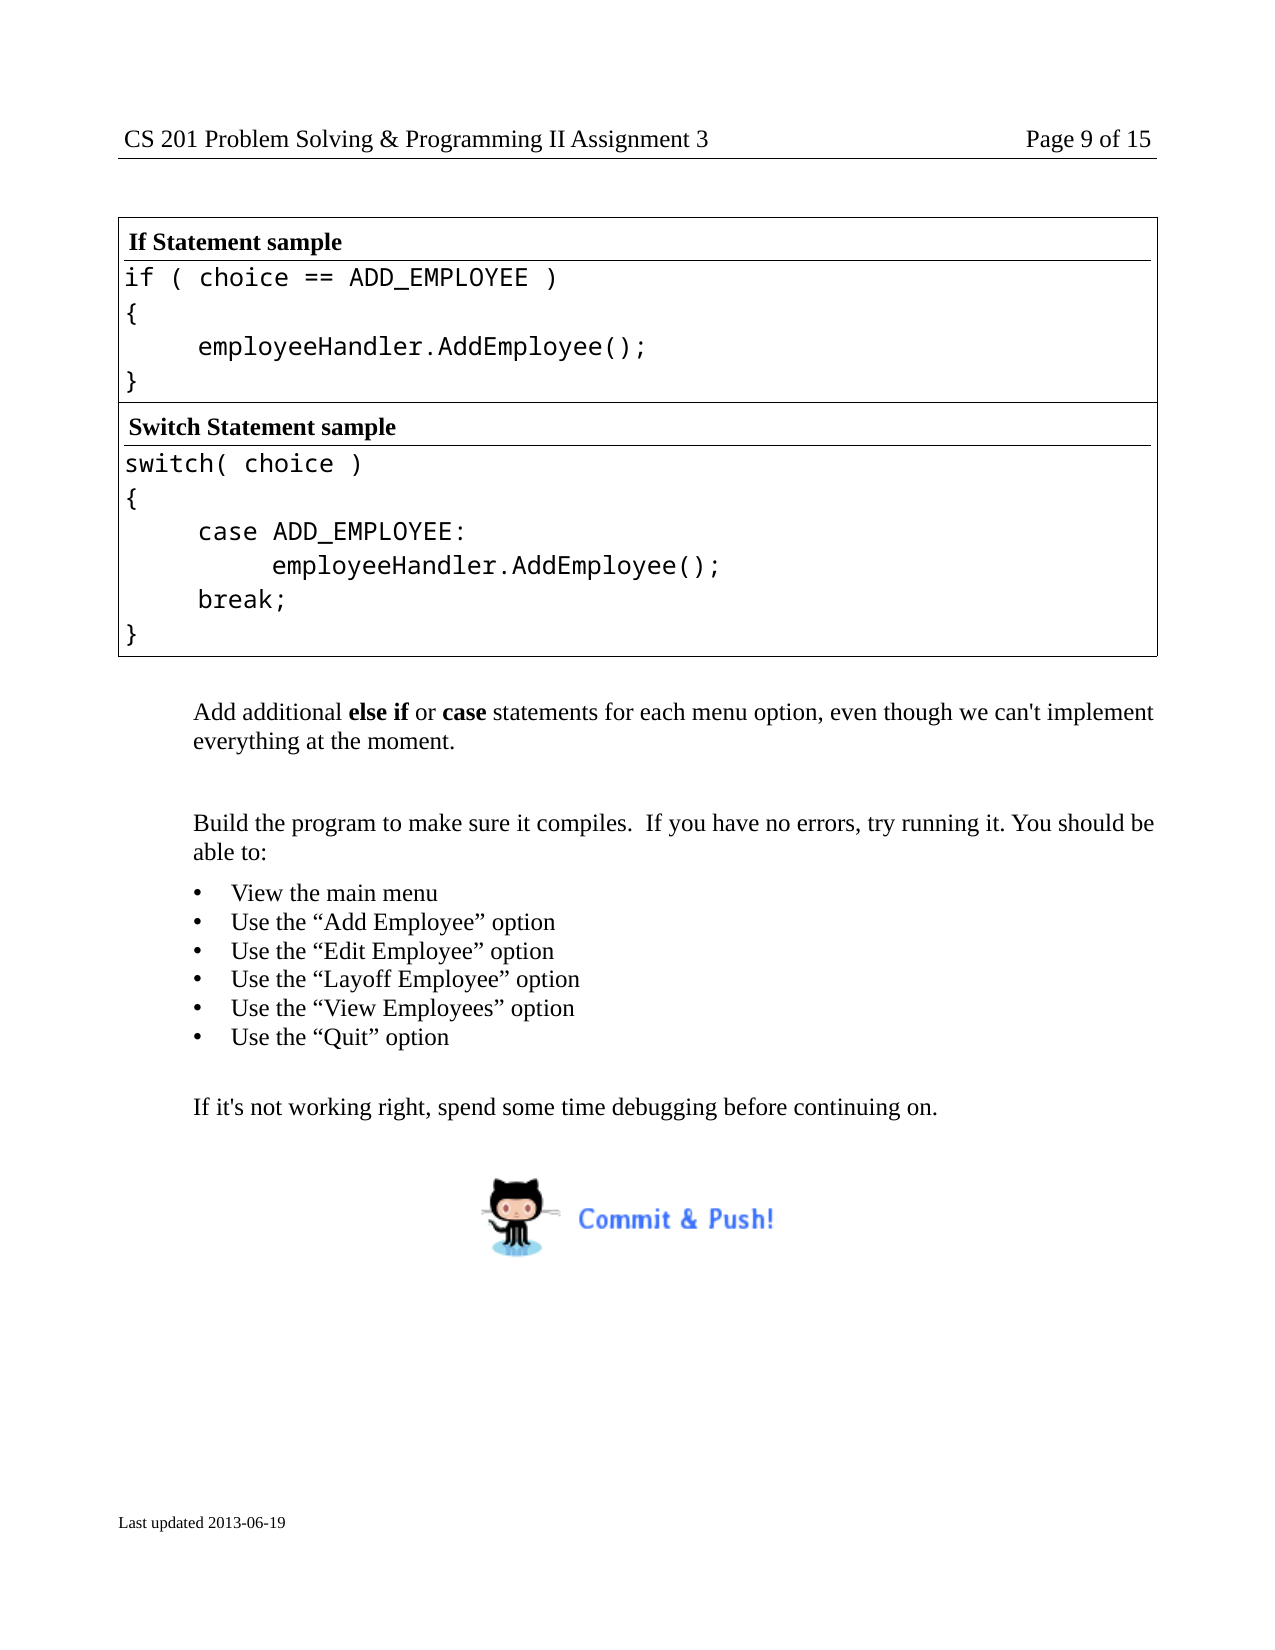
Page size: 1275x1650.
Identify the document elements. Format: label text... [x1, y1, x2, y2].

text Build the program to make sure it compiles. If you have no errors, try running it. You should be able to: [193, 808, 1157, 866]
list View the main menu [193, 878, 1157, 907]
list Use the “Add Employee” option [193, 907, 1157, 936]
text Add additional else if or case statements for each menu option, even though we can't implement everything at the moment. [193, 697, 1157, 754]
table_cell Switch Statement sample switch( choice ) { case ADD_EMPLOYEE: employeeHandler.AddEmployee(); break; } [119, 403, 1157, 656]
text If it's not working right, spend some time debugging before continuing on. [193, 1092, 1157, 1121]
picture [481, 1174, 794, 1262]
list Use the “Quit” option [193, 1022, 1157, 1051]
list Use the “Layoff Employee” option [193, 964, 1157, 993]
table_header If Statement sample if ( choice == ADD_EMPLOYEE ) { employeeHandler.AddEmployee(); } [119, 218, 1157, 402]
list Use the “Edit Employee” option [193, 936, 1157, 964]
list Use the “View Employees” option [193, 993, 1157, 1022]
